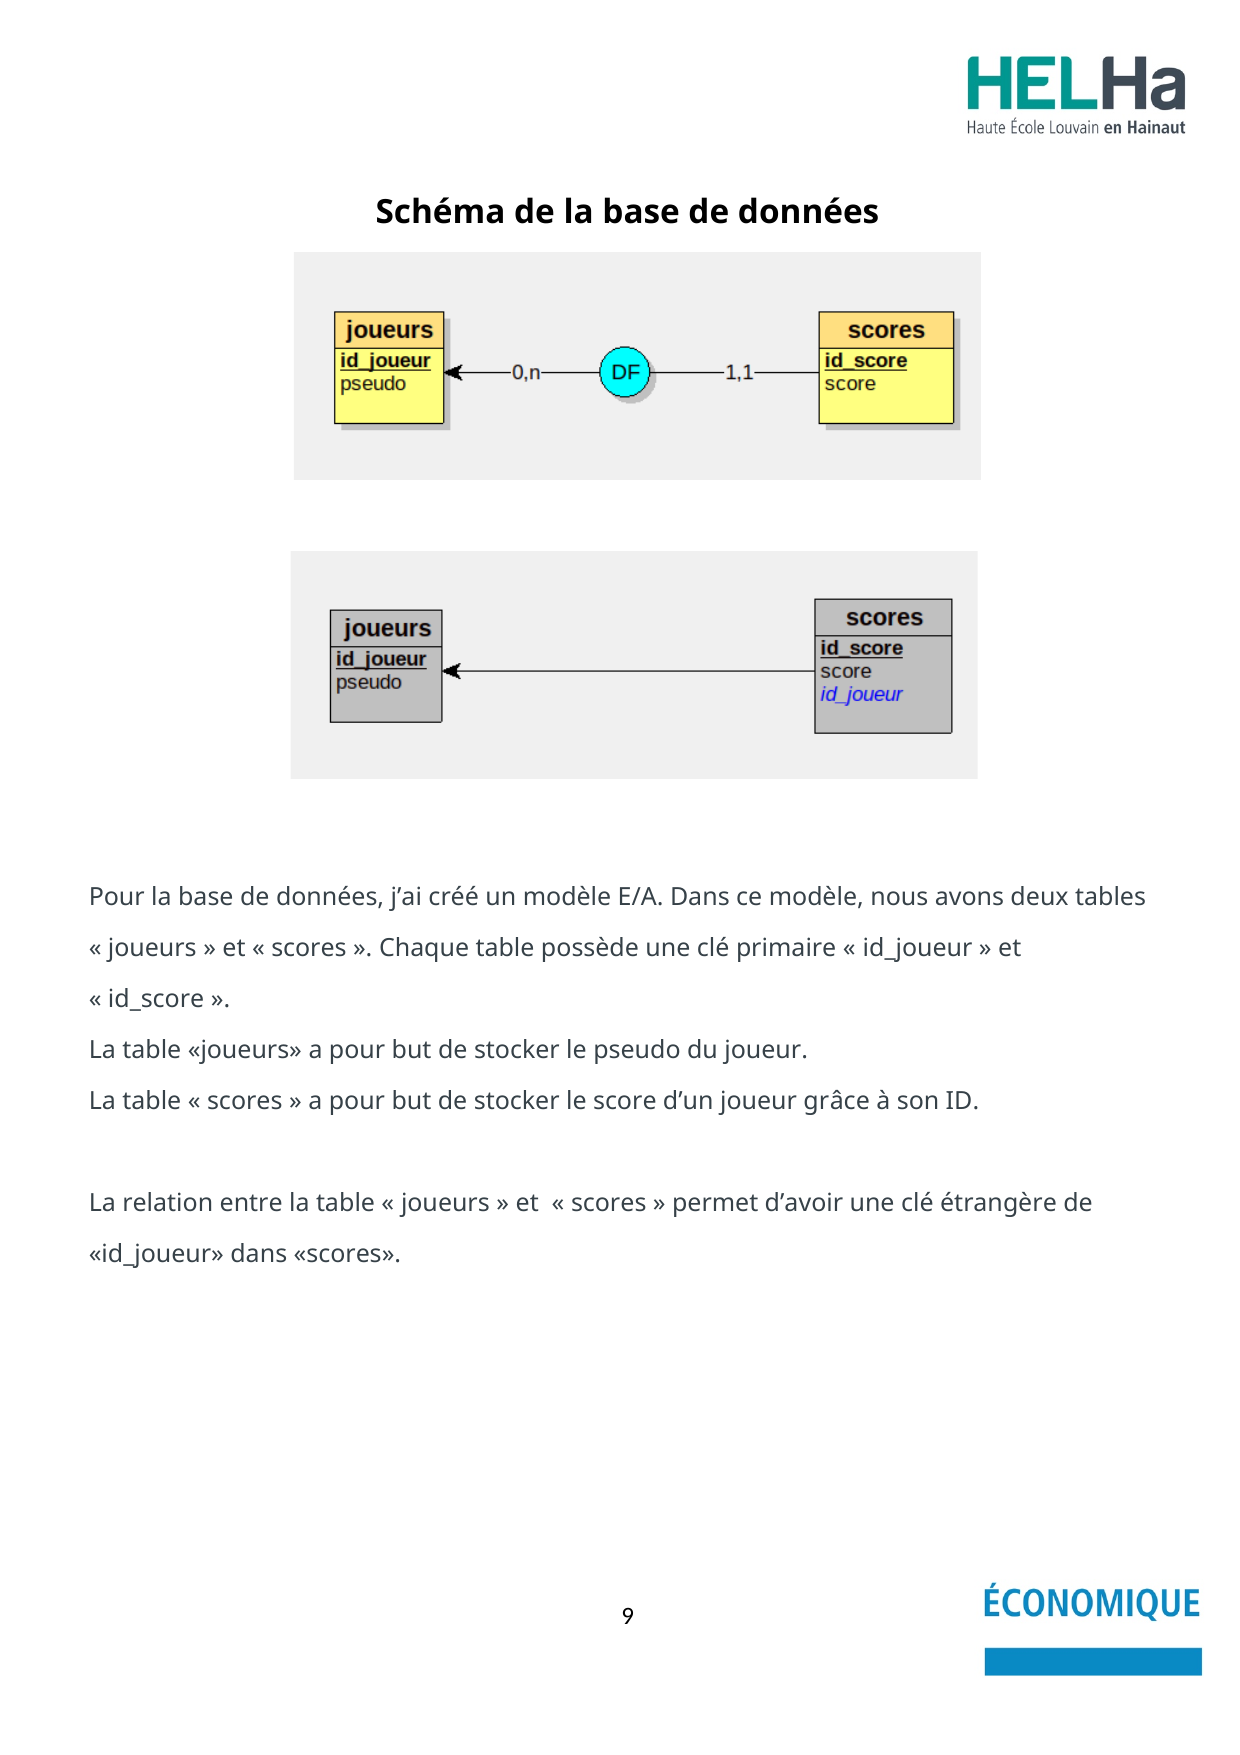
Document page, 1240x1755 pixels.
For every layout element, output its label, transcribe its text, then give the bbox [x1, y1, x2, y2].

text La relation entre la table « joueurs » et « scores » permet d’avoir une clé étrangère de «id_joueur» dans «scores». [88, 1185, 1166, 1270]
picture [946, 37, 1203, 153]
subtitle Schéma de la base de données [88, 188, 1166, 234]
text La table «joueurs» a pour but de stocker le pseudo du joueur. [88, 1032, 1166, 1066]
text La table « scores » a pour but de stocker le score d’un joueur grâce à son ID. [88, 1083, 1166, 1117]
text Pour la base de données, j’ai créé un modèle E/A. Dans ce modèle, nous avons deux tables « joueurs » et « scores ». Chaque table possède une clé primaire « id_joueur » et « id_score ». [88, 879, 1166, 1015]
picture [963, 1579, 1221, 1695]
picture [290, 551, 978, 779]
picture [293, 252, 981, 480]
